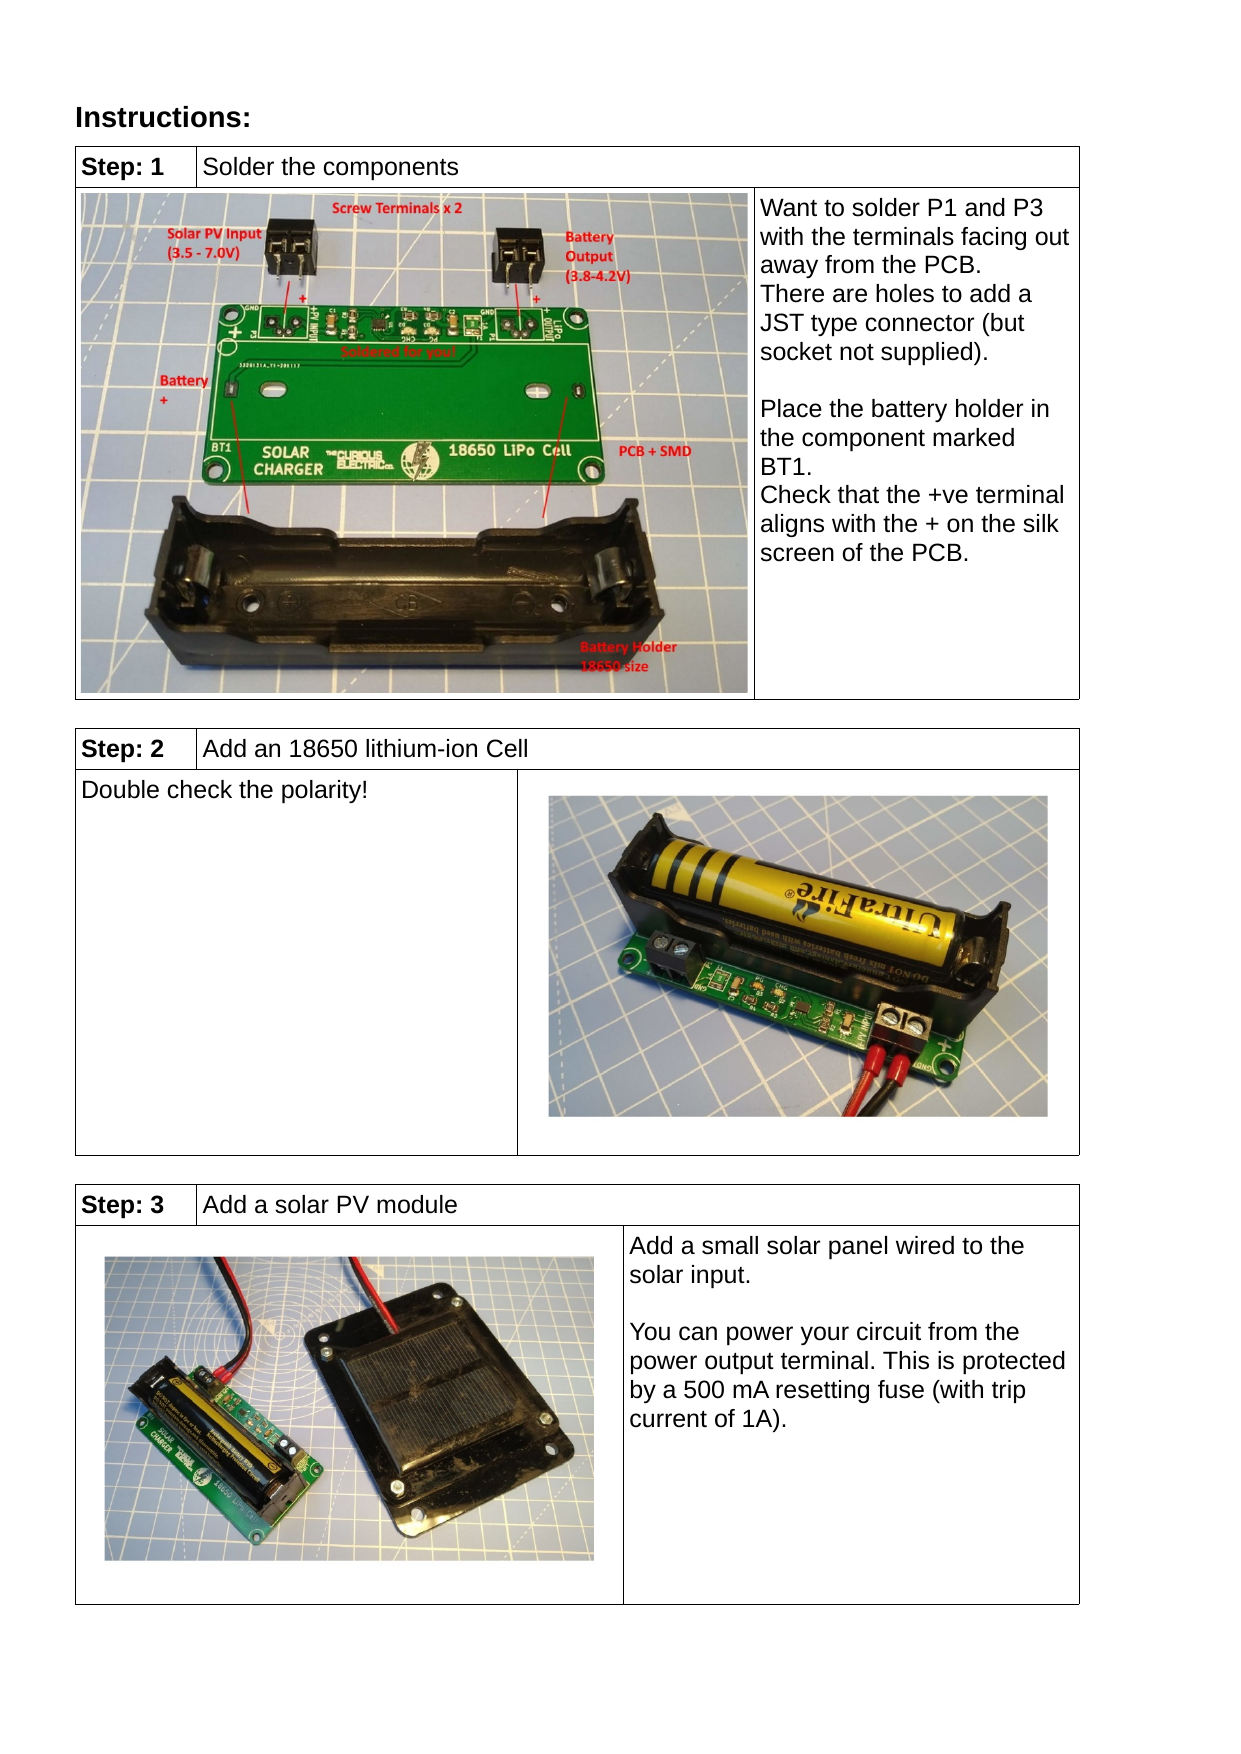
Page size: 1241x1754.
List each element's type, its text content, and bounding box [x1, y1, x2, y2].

table_header Step: 2 [76, 729, 196, 768]
table_header Add an 18650 lithium-ion Cell [197, 729, 1079, 768]
table_header Step: 1 [76, 147, 196, 187]
table_cell Want to solder P1 and P3 with the terminals facing out away from the PCB. There are holes to add a JST type connector (but socket not supplied). Place the battery holder in the component marked BT1. Check that the +ve terminal aligns with the + on the silk screen of the PCB. [755, 188, 1079, 698]
table_cell Double check the polarity! [76, 770, 517, 1155]
subtitle Instructions: [75, 100, 1165, 133]
table_cell [76, 1226, 623, 1604]
table_header Solder the components [197, 147, 1079, 187]
table_cell [76, 188, 754, 698]
table_cell Add a small solar panel wired to the solar input. You can power your circuit from the power output terminal. This is protected by a 500 mA resetting fuse (with trip current of 1A). [624, 1226, 1079, 1604]
table_header Step: 3 [76, 1185, 196, 1225]
table_cell [518, 770, 1079, 1155]
table_header Add a solar PV module [197, 1185, 1079, 1225]
